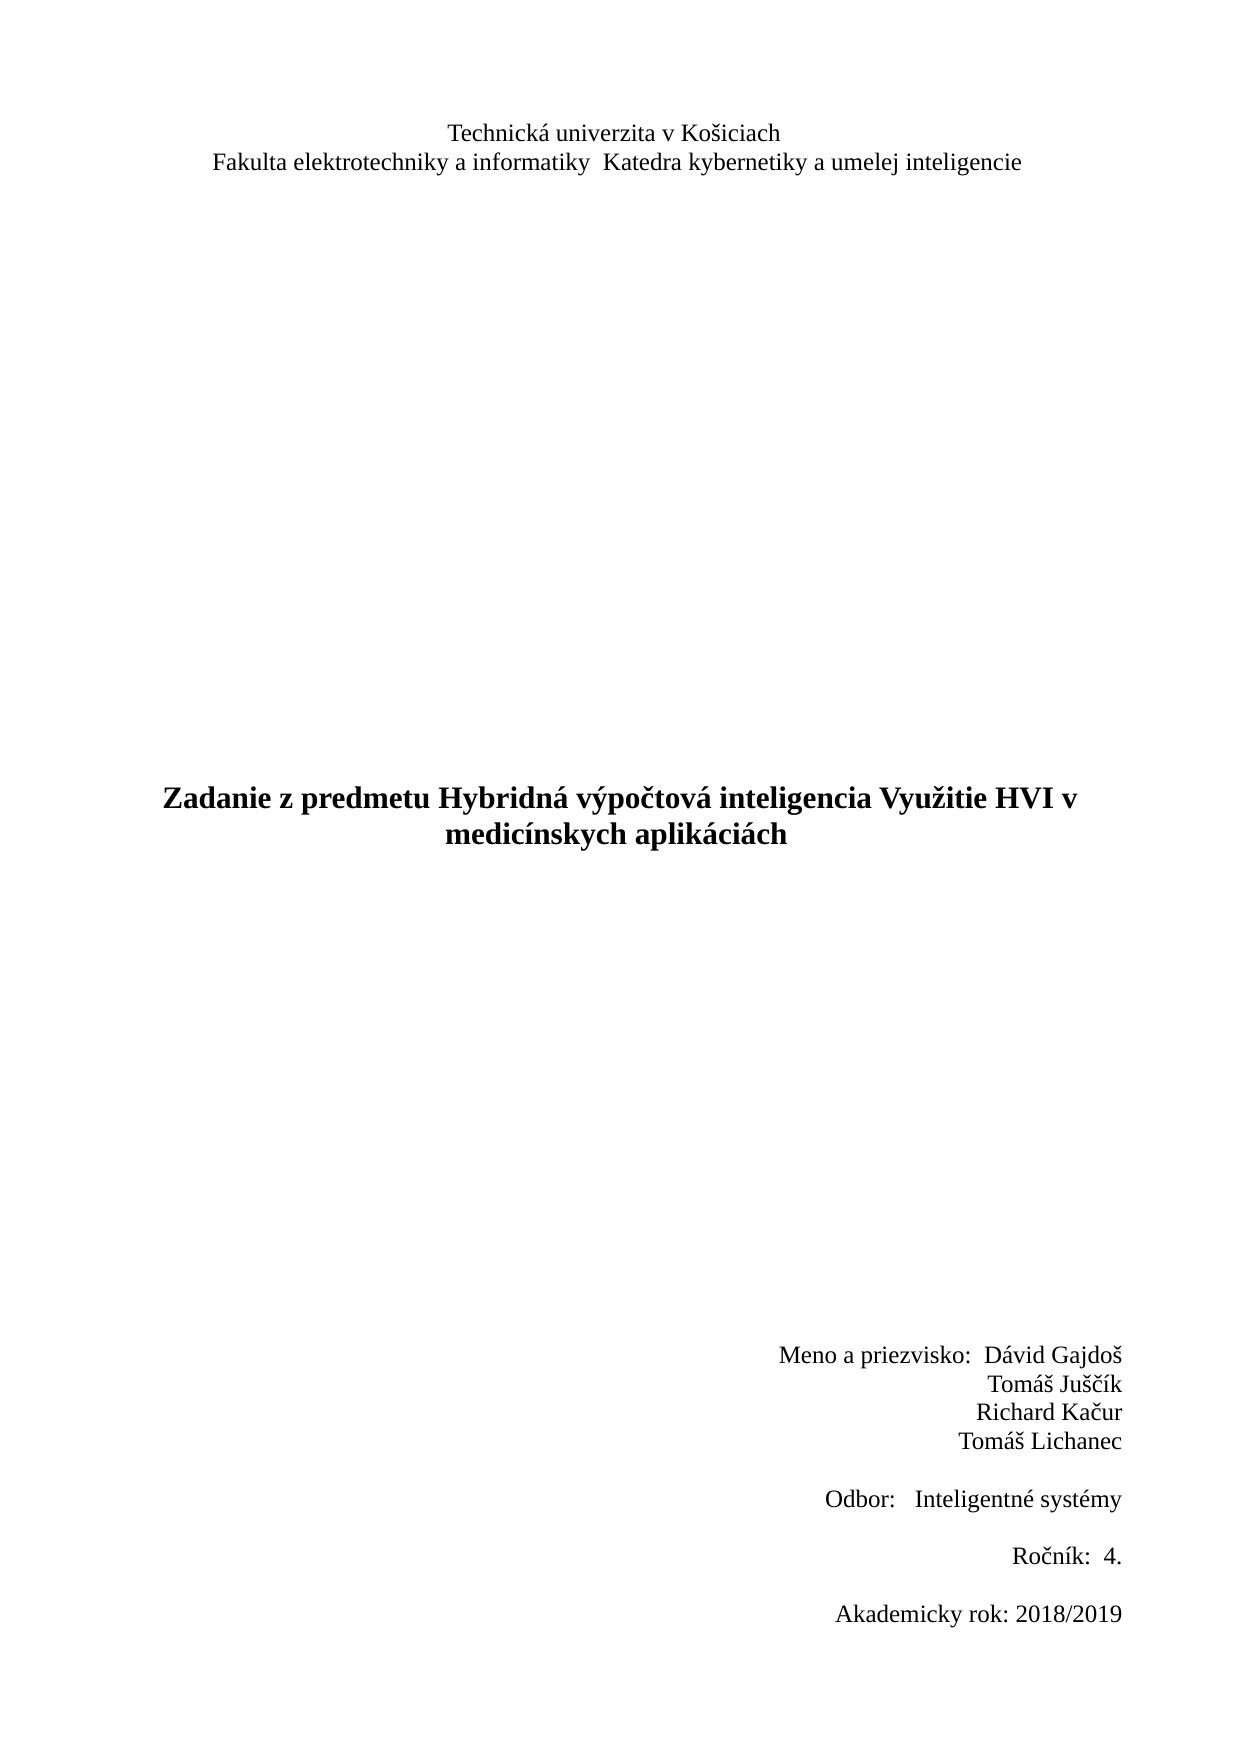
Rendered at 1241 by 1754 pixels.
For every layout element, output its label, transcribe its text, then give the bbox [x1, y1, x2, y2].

text Meno a priezvisko: Dávid Gajdoš [118, 1340, 1122, 1369]
text Tomáš Lichanec [118, 1426, 1122, 1455]
text Akademicky rok: 2018/2019 [118, 1599, 1122, 1627]
text Richard Kačur [118, 1397, 1122, 1426]
text Fakulta elektrotechniky a informatiky Katedra kybernetiky a umelej inteligencie [118, 147, 1122, 176]
text Zadanie z predmetu Hybridná výpočtová inteligencia Využitie HVI v medicínskych aplikáciách [118, 779, 1122, 851]
text Tomáš Juščík [118, 1369, 1122, 1397]
text Odbor: Inteligentné systémy [118, 1484, 1122, 1512]
text Technická univerzita v Košiciach [118, 118, 1122, 147]
text Ročník: 4. [118, 1541, 1122, 1570]
